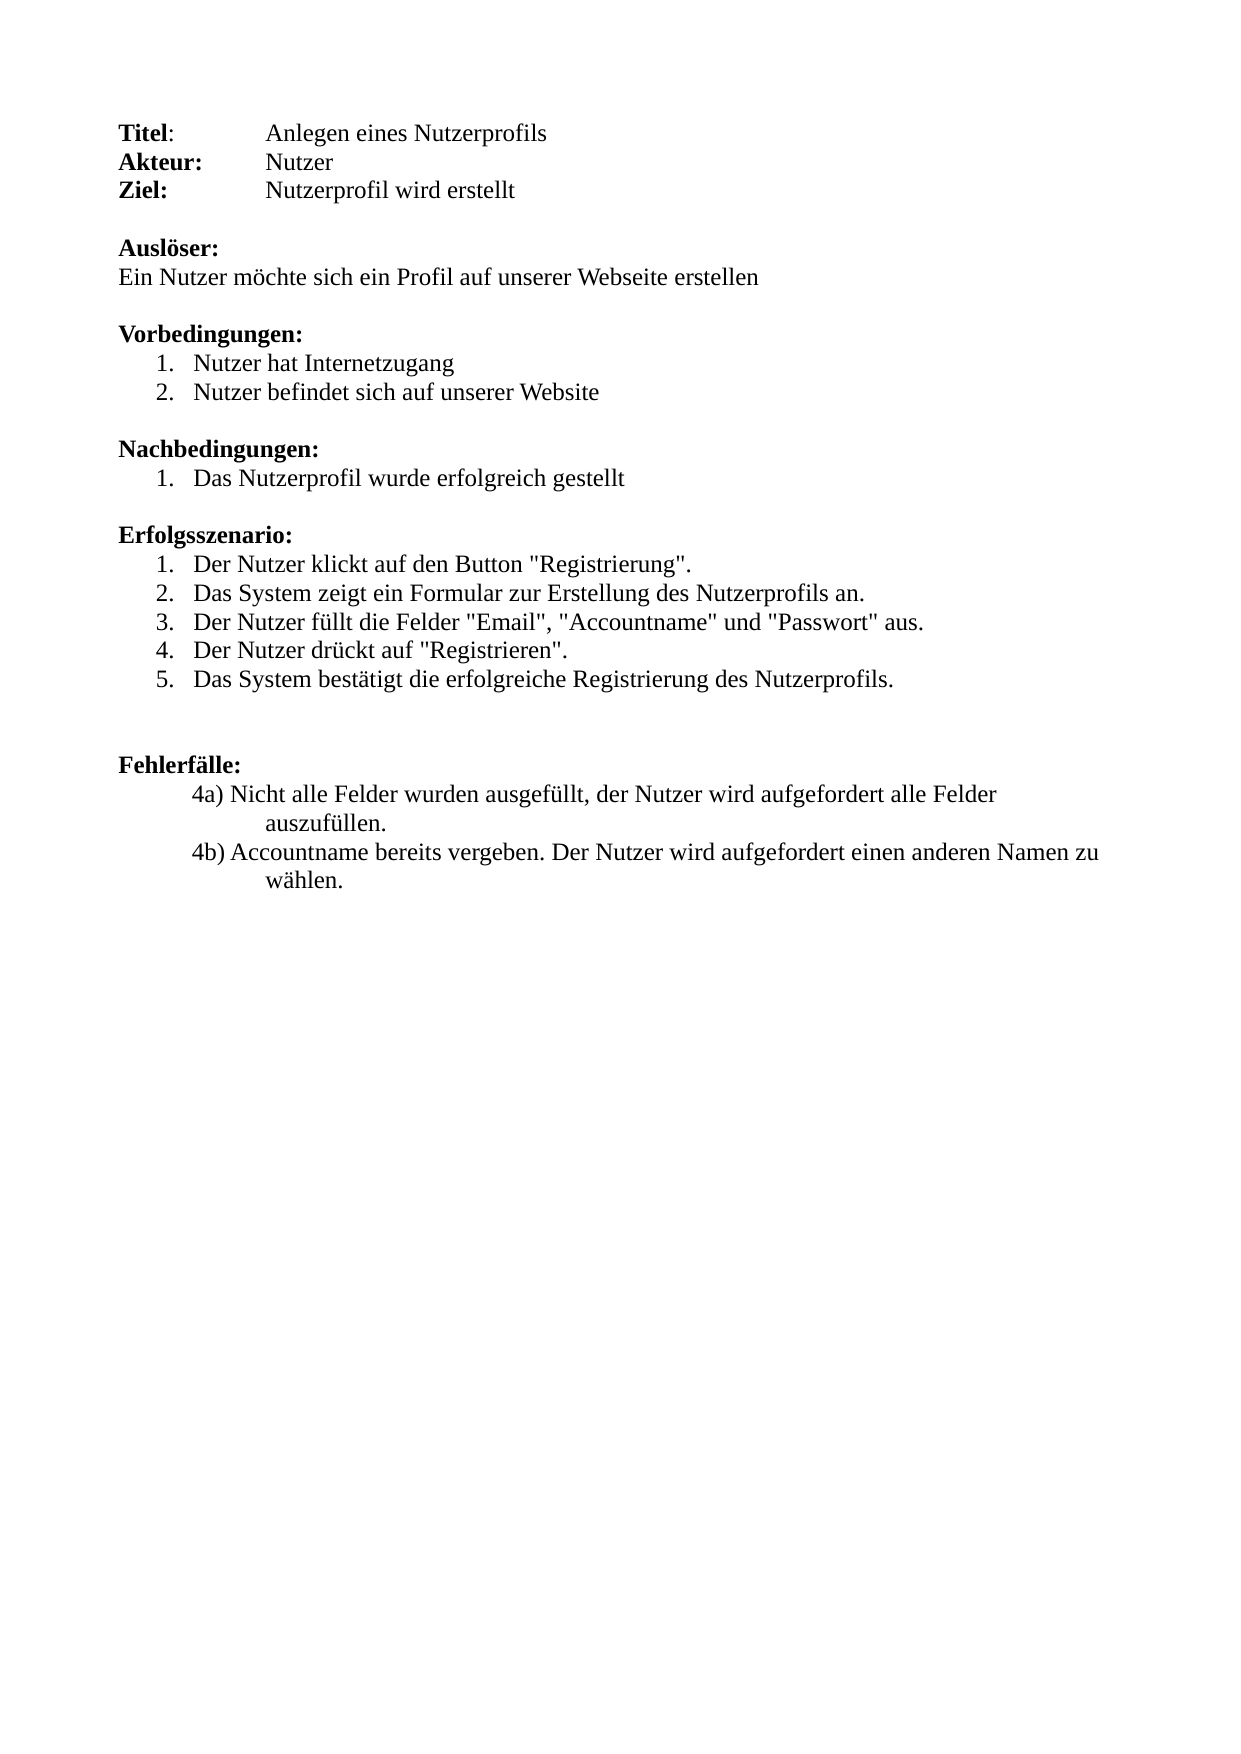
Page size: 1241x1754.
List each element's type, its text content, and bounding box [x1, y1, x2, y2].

list Nutzer hat Internetzugang [156, 348, 1122, 377]
text Ziel: Nutzerprofil wird erstellt [118, 176, 1122, 204]
text Ein Nutzer möchte sich ein Profil auf unserer Webseite erstellen [118, 262, 1122, 291]
list Das System bestätigt die erfolgreiche Registrierung des Nutzerprofils. [156, 664, 1122, 693]
text Titel: Anlegen eines Nutzerprofils [118, 118, 1122, 147]
text Vorbedingungen: [118, 319, 1122, 348]
text Akteur: Nutzer [118, 147, 1122, 176]
text Fehlerfälle: [118, 751, 1122, 779]
list Der Nutzer drückt auf "Registrieren". [156, 636, 1122, 664]
text 4b) Accountname bereits vergeben. Der Nutzer wird aufgefordert einen anderen Namen zu wählen. [118, 837, 1122, 894]
text Auslöser: [118, 233, 1122, 262]
text Erfolgsszenario: [118, 521, 1122, 549]
list Das System zeigt ein Formular zur Erstellung des Nutzerprofils an. [156, 578, 1122, 607]
list Der Nutzer füllt die Felder "Email", "Accountname" und "Passwort" aus. [156, 607, 1122, 636]
text 4a) Nicht alle Felder wurden ausgefüllt, der Nutzer wird aufgefordert alle Felder auszufüllen. [118, 779, 1122, 837]
list Nutzer befindet sich auf unserer Website [156, 377, 1122, 406]
text Nachbedingungen: [118, 434, 1122, 463]
list Der Nutzer klickt auf den Button "Registrierung". [156, 549, 1122, 578]
list Das Nutzerprofil wurde erfolgreich gestellt [156, 463, 1122, 492]
